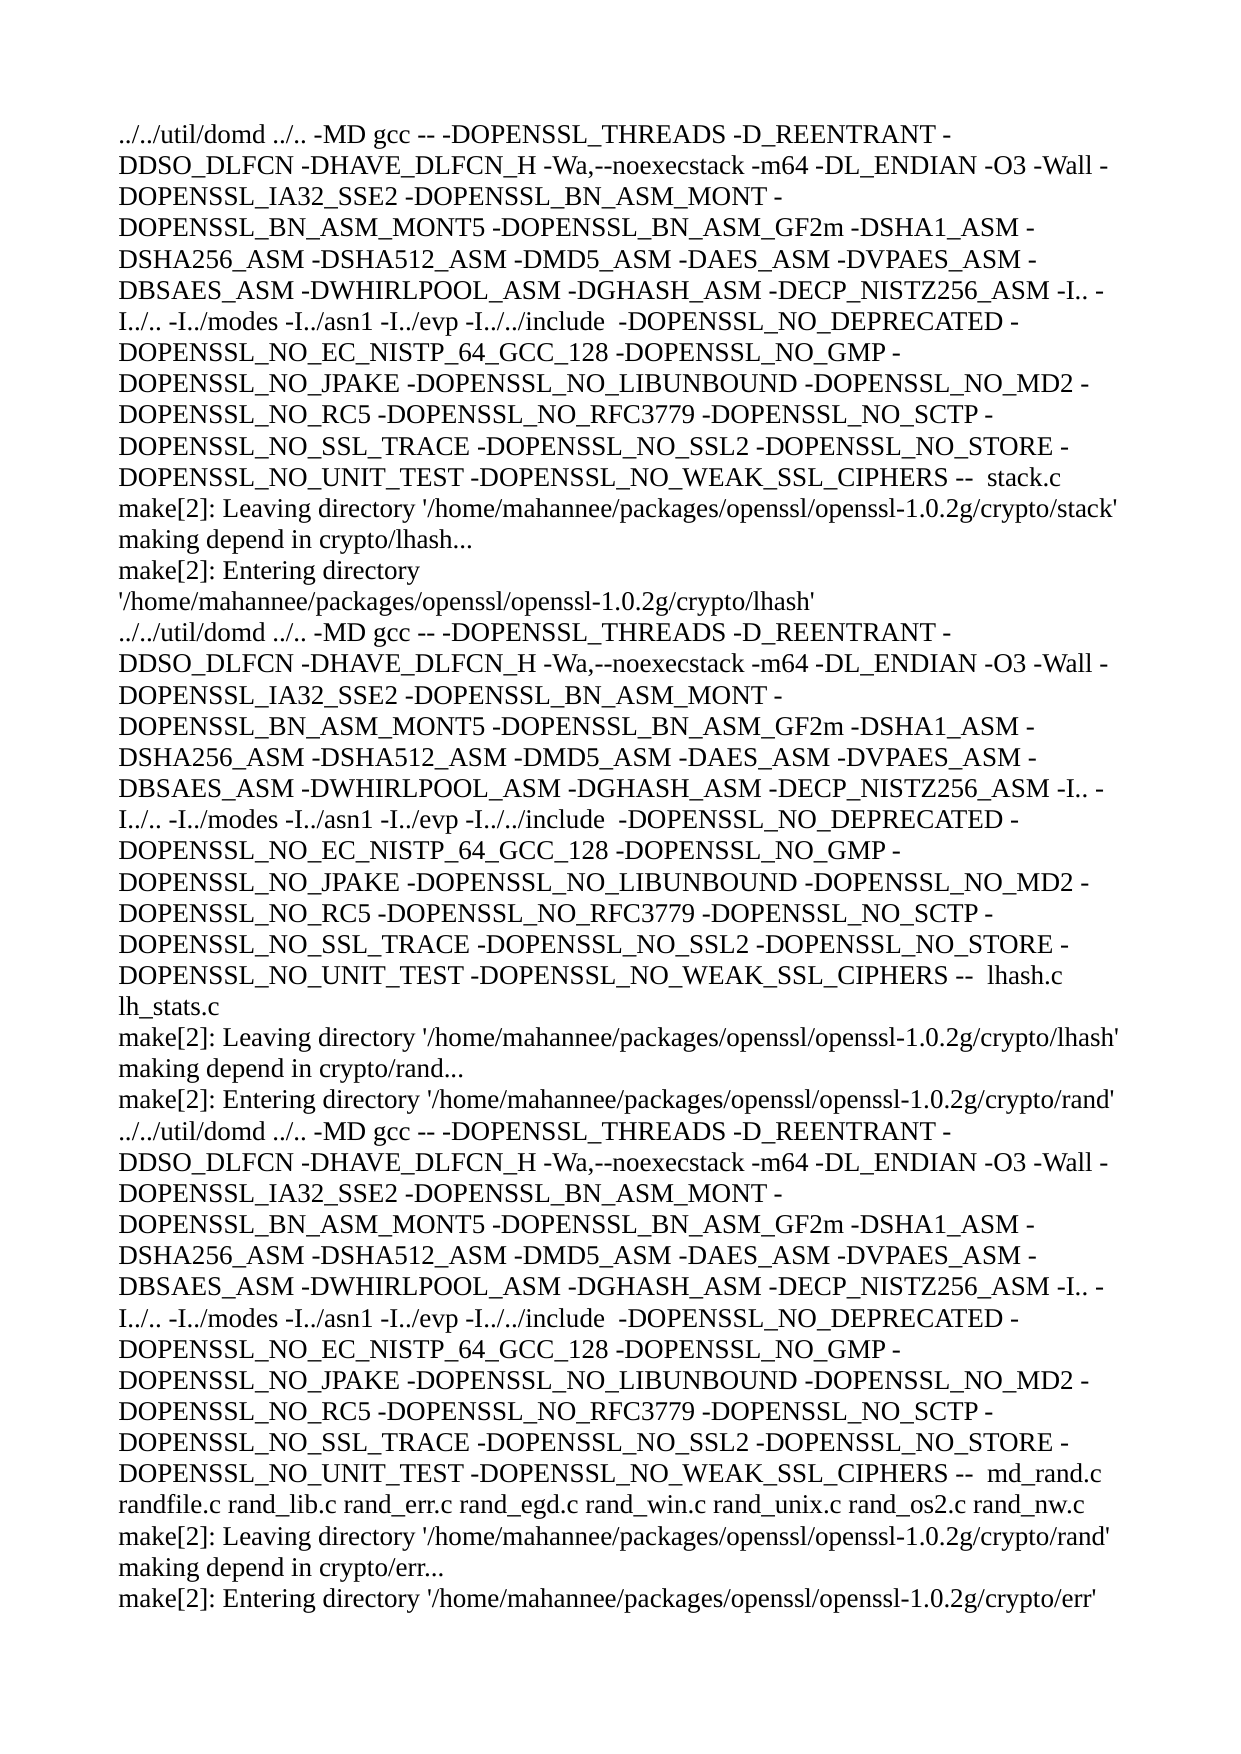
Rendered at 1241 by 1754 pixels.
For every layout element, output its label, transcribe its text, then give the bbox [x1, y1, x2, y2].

text make[2]: Entering directory '/home/mahannee/packages/openssl/openssl-1.0.2g/crypto/rand' [118, 1084, 1122, 1115]
text make[2]: Leaving directory '/home/mahannee/packages/openssl/openssl-1.0.2g/crypto/stack' [118, 492, 1122, 523]
text ../../util/domd ../.. -MD gcc -- -DOPENSSL_THREADS -D_REENTRANT -DDSO_DLFCN -DHAVE_DLFCN_H -Wa,--noexecstack -m64 -DL_ENDIAN -O3 -Wall -DOPENSSL_IA32_SSE2 -DOPENSSL_BN_ASM_MONT -DOPENSSL_BN_ASM_MONT5 -DOPENSSL_BN_ASM_GF2m -DSHA1_ASM -DSHA256_ASM -DSHA512_ASM -DMD5_ASM -DAES_ASM -DVPAES_ASM -DBSAES_ASM -DWHIRLPOOL_ASM -DGHASH_ASM -DECP_NISTZ256_ASM -I.. -I../.. -I../modes -I../asn1 -I../evp -I../../include -DOPENSSL_NO_DEPRECATED -DOPENSSL_NO_EC_NISTP_64_GCC_128 -DOPENSSL_NO_GMP -DOPENSSL_NO_JPAKE -DOPENSSL_NO_LIBUNBOUND -DOPENSSL_NO_MD2 -DOPENSSL_NO_RC5 -DOPENSSL_NO_RFC3779 -DOPENSSL_NO_SCTP -DOPENSSL_NO_SSL_TRACE -DOPENSSL_NO_SSL2 -DOPENSSL_NO_STORE -DOPENSSL_NO_UNIT_TEST -DOPENSSL_NO_WEAK_SSL_CIPHERS -- stack.c [118, 118, 1122, 492]
text make[2]: Entering directory '/home/mahannee/packages/openssl/openssl-1.0.2g/crypto/lhash' [118, 554, 1122, 616]
text ../../util/domd ../.. -MD gcc -- -DOPENSSL_THREADS -D_REENTRANT -DDSO_DLFCN -DHAVE_DLFCN_H -Wa,--noexecstack -m64 -DL_ENDIAN -O3 -Wall -DOPENSSL_IA32_SSE2 -DOPENSSL_BN_ASM_MONT -DOPENSSL_BN_ASM_MONT5 -DOPENSSL_BN_ASM_GF2m -DSHA1_ASM -DSHA256_ASM -DSHA512_ASM -DMD5_ASM -DAES_ASM -DVPAES_ASM -DBSAES_ASM -DWHIRLPOOL_ASM -DGHASH_ASM -DECP_NISTZ256_ASM -I.. -I../.. -I../modes -I../asn1 -I../evp -I../../include -DOPENSSL_NO_DEPRECATED -DOPENSSL_NO_EC_NISTP_64_GCC_128 -DOPENSSL_NO_GMP -DOPENSSL_NO_JPAKE -DOPENSSL_NO_LIBUNBOUND -DOPENSSL_NO_MD2 -DOPENSSL_NO_RC5 -DOPENSSL_NO_RFC3779 -DOPENSSL_NO_SCTP -DOPENSSL_NO_SSL_TRACE -DOPENSSL_NO_SSL2 -DOPENSSL_NO_STORE -DOPENSSL_NO_UNIT_TEST -DOPENSSL_NO_WEAK_SSL_CIPHERS -- lhash.c lh_stats.c [118, 616, 1122, 1021]
text ../../util/domd ../.. -MD gcc -- -DOPENSSL_THREADS -D_REENTRANT -DDSO_DLFCN -DHAVE_DLFCN_H -Wa,--noexecstack -m64 -DL_ENDIAN -O3 -Wall -DOPENSSL_IA32_SSE2 -DOPENSSL_BN_ASM_MONT -DOPENSSL_BN_ASM_MONT5 -DOPENSSL_BN_ASM_GF2m -DSHA1_ASM -DSHA256_ASM -DSHA512_ASM -DMD5_ASM -DAES_ASM -DVPAES_ASM -DBSAES_ASM -DWHIRLPOOL_ASM -DGHASH_ASM -DECP_NISTZ256_ASM -I.. -I../.. -I../modes -I../asn1 -I../evp -I../../include -DOPENSSL_NO_DEPRECATED -DOPENSSL_NO_EC_NISTP_64_GCC_128 -DOPENSSL_NO_GMP -DOPENSSL_NO_JPAKE -DOPENSSL_NO_LIBUNBOUND -DOPENSSL_NO_MD2 -DOPENSSL_NO_RC5 -DOPENSSL_NO_RFC3779 -DOPENSSL_NO_SCTP -DOPENSSL_NO_SSL_TRACE -DOPENSSL_NO_SSL2 -DOPENSSL_NO_STORE -DOPENSSL_NO_UNIT_TEST -DOPENSSL_NO_WEAK_SSL_CIPHERS -- md_rand.c randfile.c rand_lib.c rand_err.c rand_egd.c rand_win.c rand_unix.c rand_os2.c rand_nw.c [118, 1115, 1122, 1520]
text make[2]: Leaving directory '/home/mahannee/packages/openssl/openssl-1.0.2g/crypto/lhash' [118, 1021, 1122, 1052]
text make[2]: Leaving directory '/home/mahannee/packages/openssl/openssl-1.0.2g/crypto/rand' [118, 1520, 1122, 1551]
text make[2]: Entering directory '/home/mahannee/packages/openssl/openssl-1.0.2g/crypto/err' [118, 1582, 1122, 1613]
text making depend in crypto/rand... [118, 1052, 1122, 1084]
text making depend in crypto/err... [118, 1551, 1122, 1582]
text making depend in crypto/lhash... [118, 523, 1122, 554]
